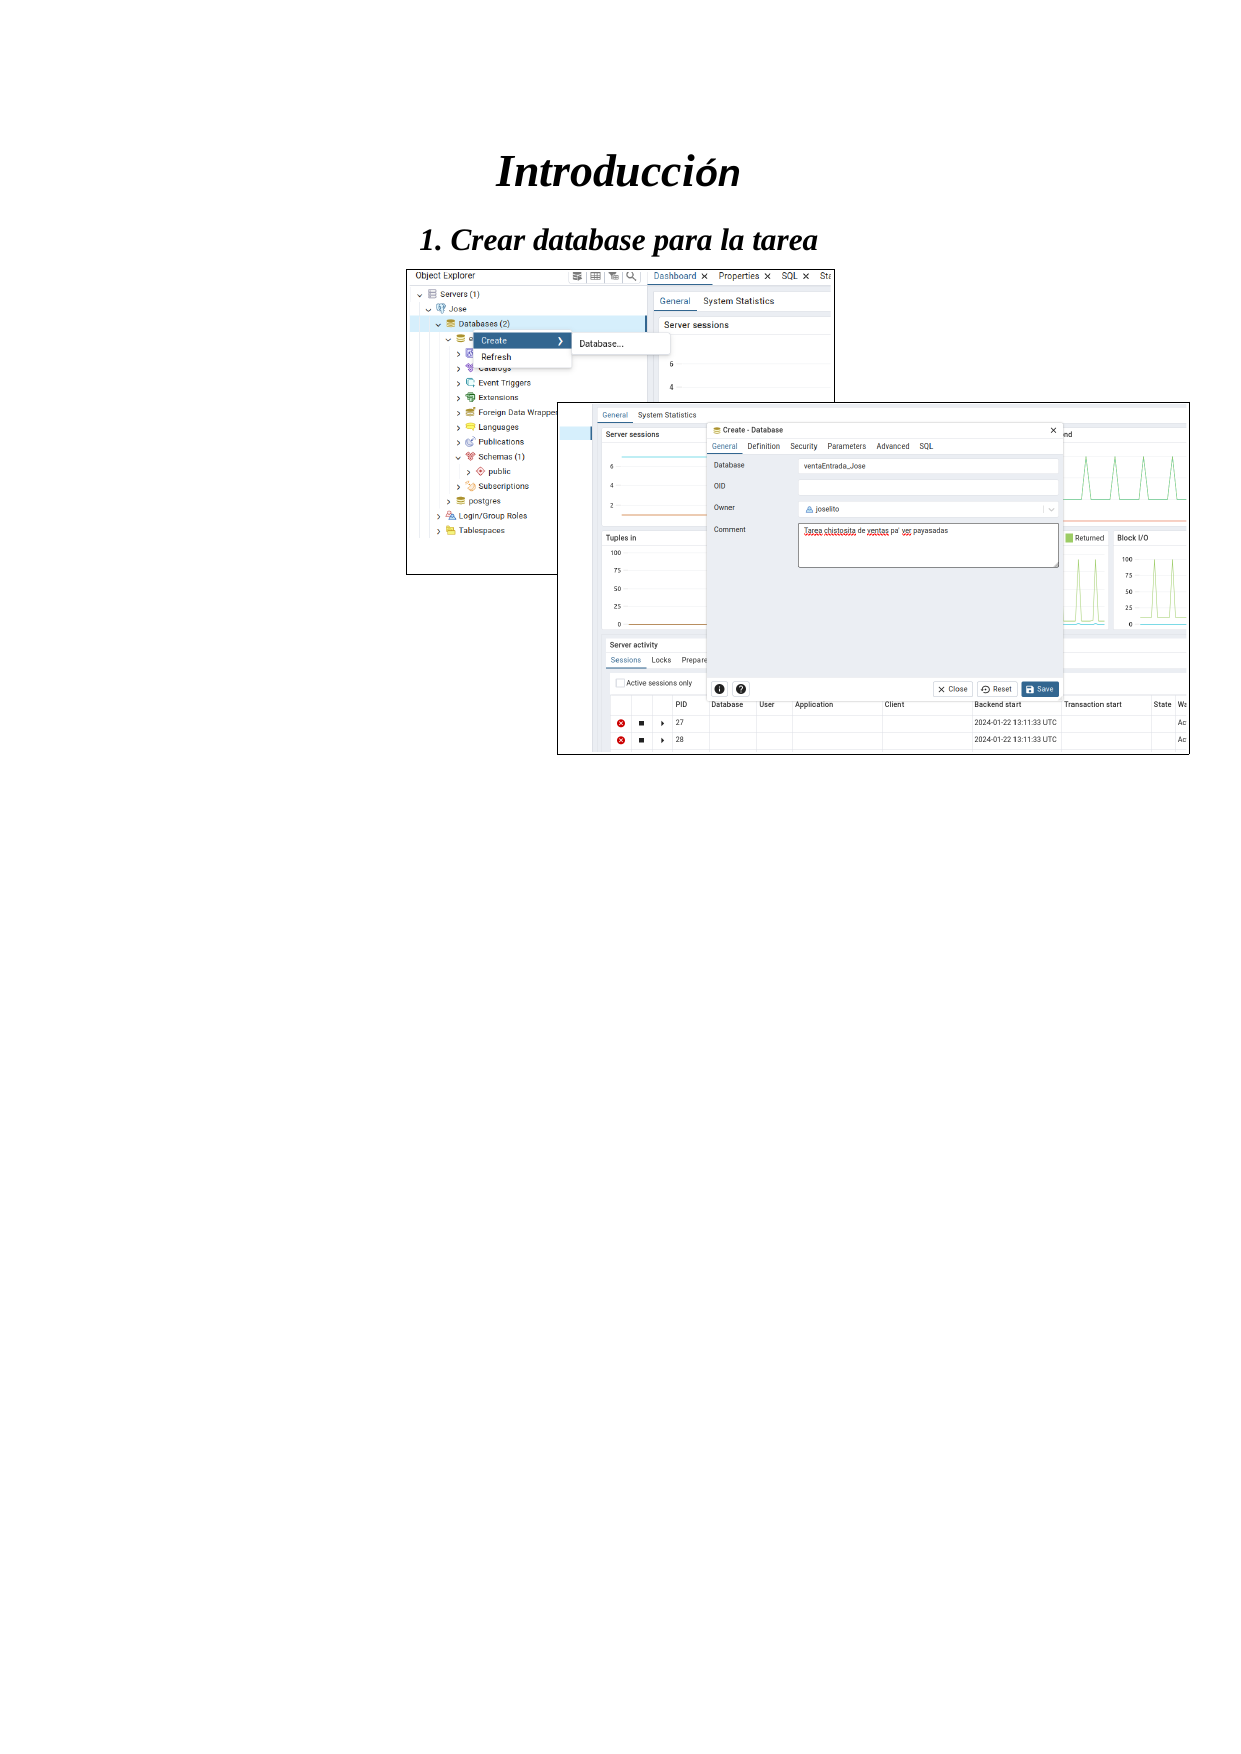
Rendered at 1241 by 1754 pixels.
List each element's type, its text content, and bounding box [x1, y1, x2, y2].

picture [409, 272, 831, 571]
picture [559, 404, 1187, 752]
subtitle 1. Crear database para la tarea [118, 221, 1122, 257]
subtitle Introducción [118, 143, 1122, 196]
